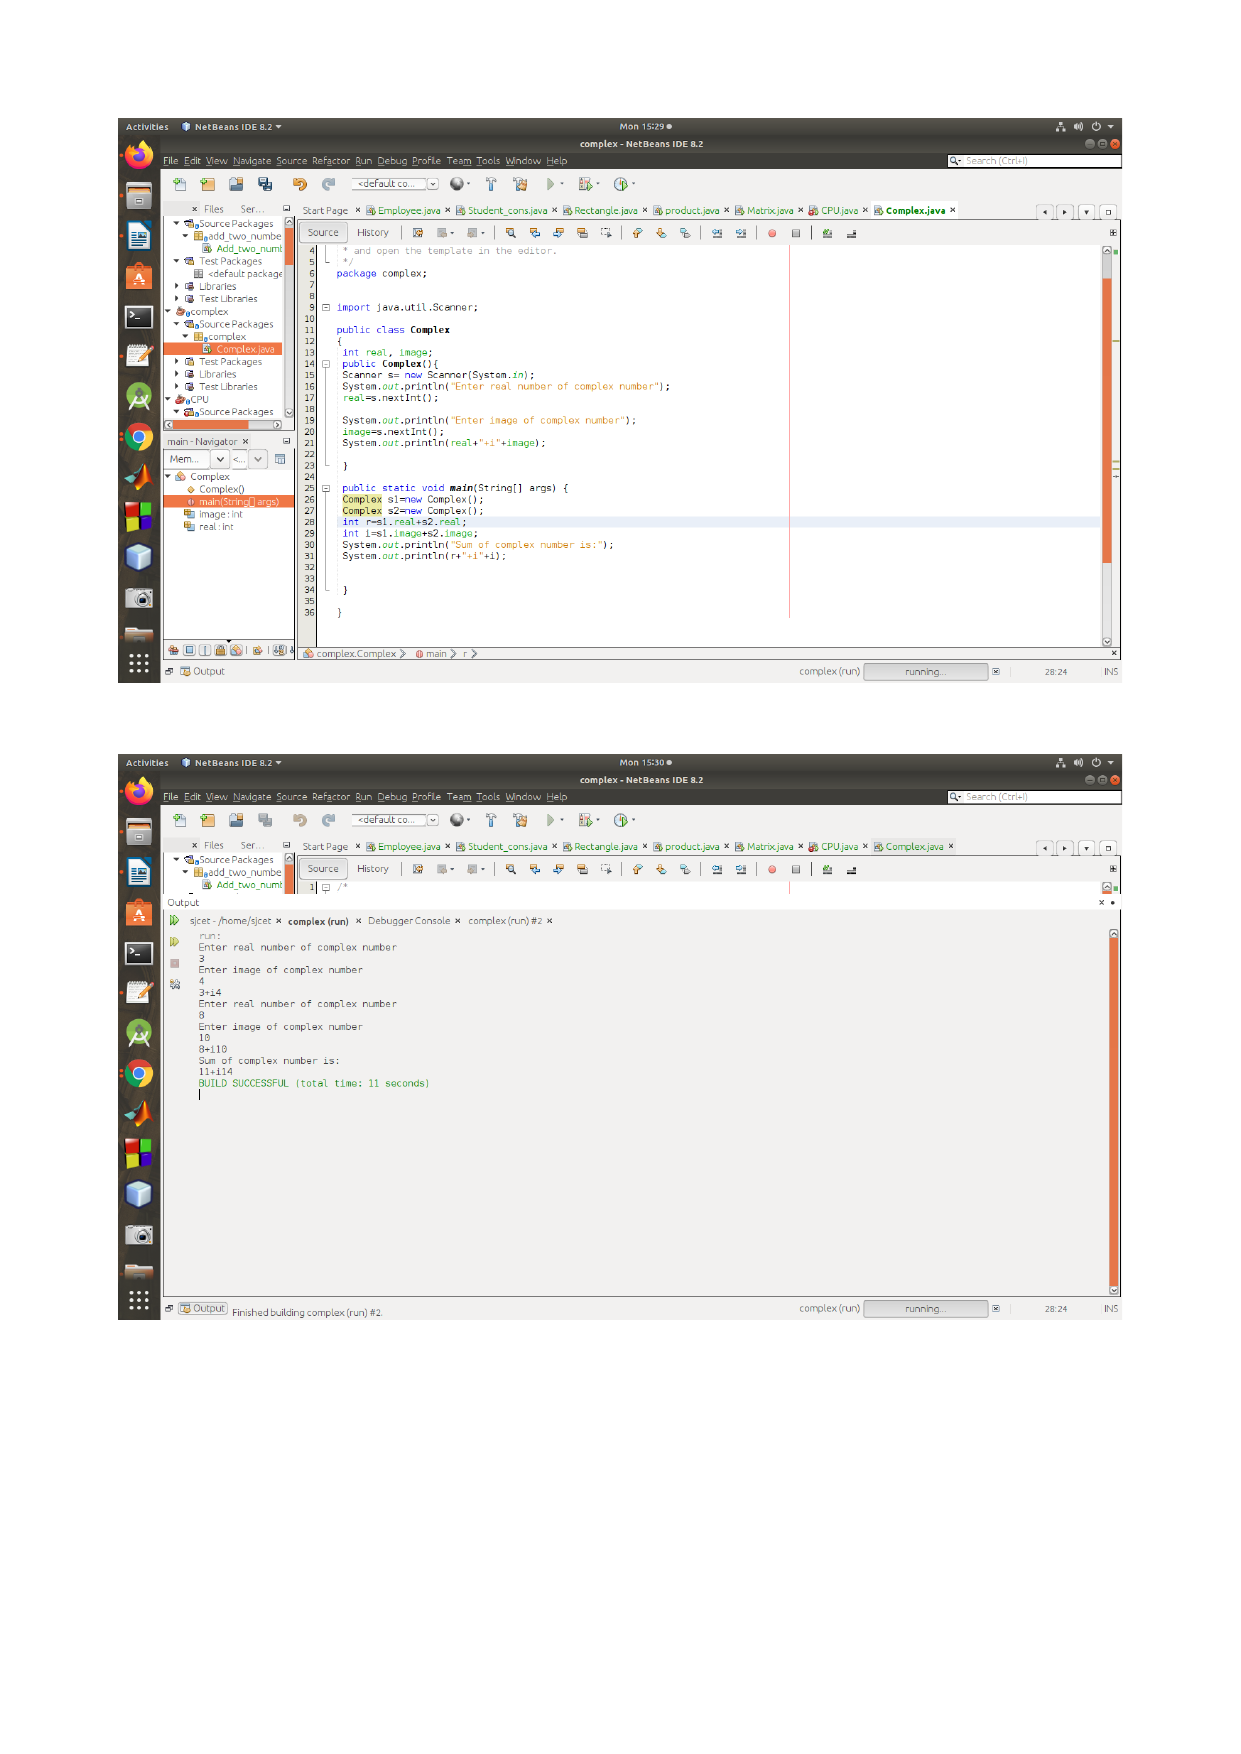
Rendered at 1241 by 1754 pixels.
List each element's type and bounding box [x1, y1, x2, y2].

picture [118, 118, 1123, 683]
picture [118, 754, 1123, 1320]
